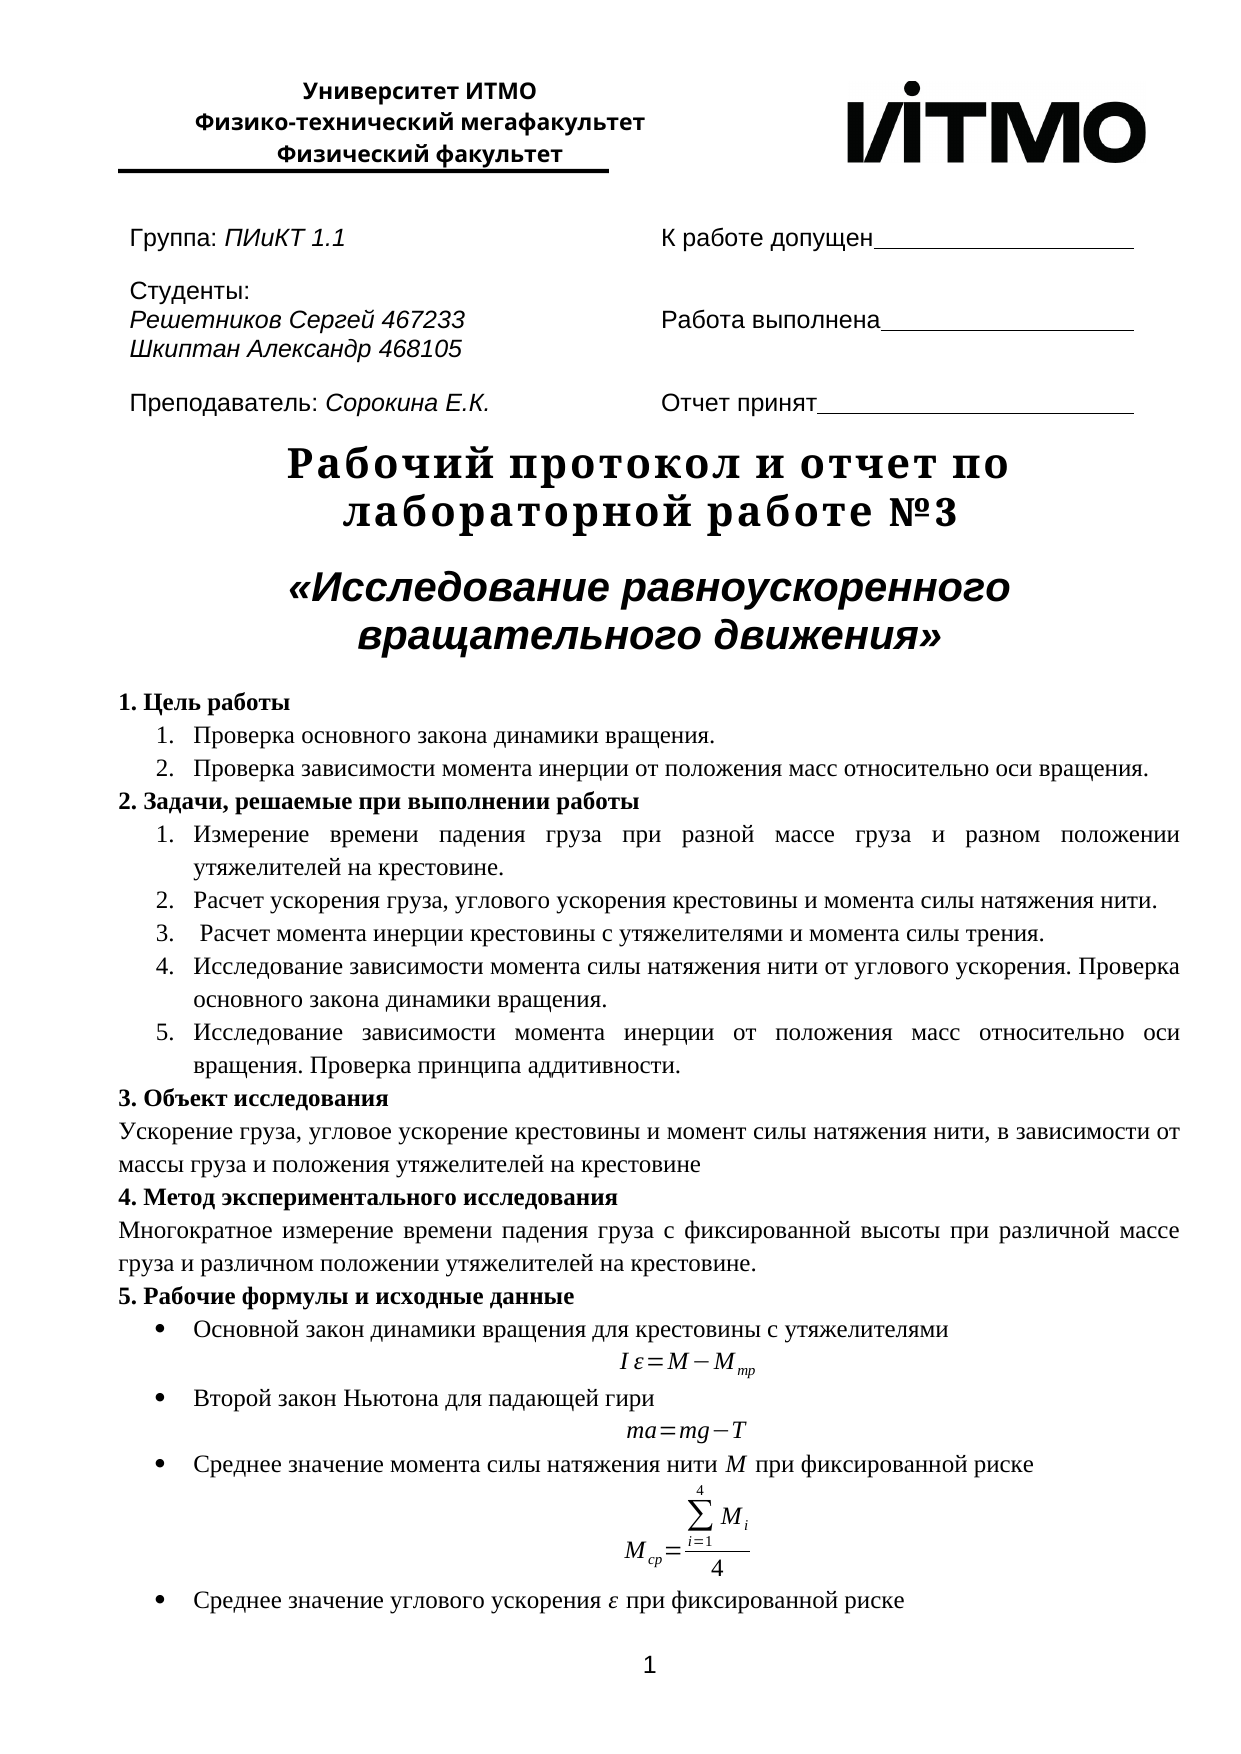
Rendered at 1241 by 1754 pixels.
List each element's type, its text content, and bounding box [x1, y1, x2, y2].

text Ускорение груза, угловое ускорение крестовины и момент силы натяжения нити, в зависимости от массы груза и положения утяжелителей на крестовине [118, 1116, 1181, 1178]
text 3. Объект исследования [118, 1083, 1181, 1112]
list Проверка зависимости момента инерции от положения масс относительно оси вращения. [156, 753, 1181, 782]
table_header К работе допущен [650, 198, 1181, 251]
table_cell Отчет принят [650, 363, 1181, 416]
text Рабочий протокол и отчет по лабораторной работе №3 [118, 441, 1181, 537]
table_cell Работа выполнена [650, 251, 1181, 363]
list Расчет ускорения груза, углового ускорения крестовины и момента силы натяжения нити. [156, 885, 1181, 914]
list Исследование зависимости момента инерции от положения масс относительно оси вращения. Проверка принципа аддитивности. [156, 1017, 1181, 1079]
table_cell Преподаватель: Сорокина Е.К. [118, 363, 649, 416]
list Второй закон Ньютона для падающей гири [156, 1383, 1181, 1412]
table_cell Студенты: Решетников Сергей 467233 Шкиптан Александр 468105 [118, 251, 649, 363]
list Основной закон динамики вращения для крестовины с утяжелителями [156, 1314, 1181, 1343]
text 2. Задачи, решаемые при выполнении работы [118, 786, 1181, 814]
list Среднее значение момента силы натяжения нити при фиксированной риске [156, 1449, 1181, 1478]
text «Исследование равноускоренного вращательного движения» [118, 562, 1181, 658]
list Расчет момента инерции крестовины с утяжелителями и момента силы трения. [156, 918, 1181, 947]
list Исследование зависимости момента силы натяжения нити от углового ускорения. Проверка основного закона динамики вращения. [156, 951, 1181, 1013]
list Среднее значение углового ускорения при фиксированной риске [156, 1586, 1181, 1614]
table_header Группа: ПИиКТ 1.1 [118, 198, 649, 251]
list Измерение времени падения груза при разной массе груза и разном положении утяжелителей на крестовине. [156, 819, 1181, 881]
text Многократное измерение времени падения груза с фиксированной высоты при различной массе груза и различном положении утяжелителей на крестовине. [118, 1215, 1181, 1277]
text 4. Метод экспериментального исследования [118, 1182, 1181, 1211]
picture [847, 81, 1146, 163]
text 5. Рабочие формулы и исходные данные [118, 1281, 1181, 1310]
text 1. Цель работы [118, 687, 1181, 716]
list Проверка основного закона динамики вращения. [156, 720, 1181, 748]
